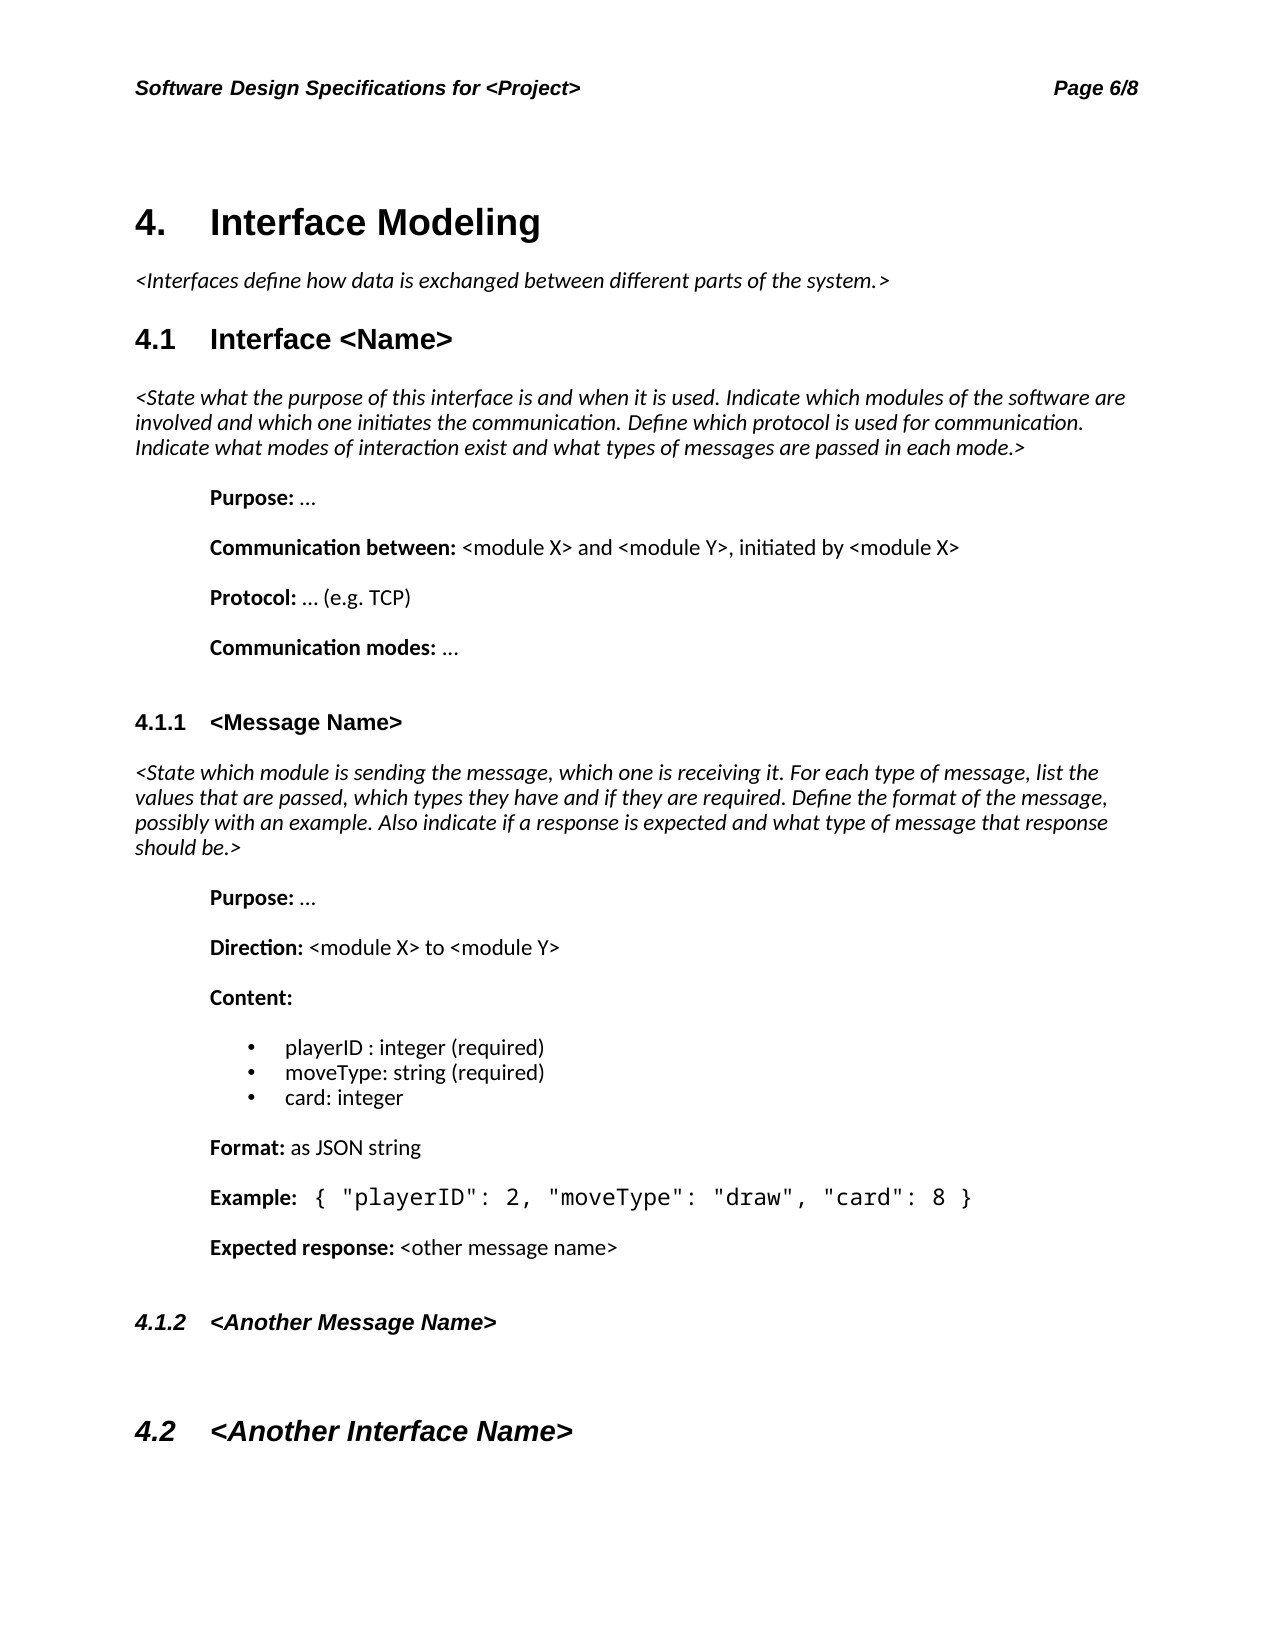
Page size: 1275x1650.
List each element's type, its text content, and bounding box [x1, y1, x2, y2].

text Purpose: … [135, 485, 1140, 510]
text <State which module is sending the message, which one is receiving it. For each type of message, list the values that are passed, which types they have and if they are required. Define the format of the message, possibly with an example. Also indicate if a response is expected and what type of message that response should be.> [135, 760, 1140, 860]
text Communication modes: ... [135, 635, 1140, 660]
text Communication between: <module X> and <module Y>, initiated by <module X> [135, 535, 1140, 560]
subtitle <Message Name> [135, 710, 1140, 735]
text Protocol: … (e.g. TCP) [135, 585, 1140, 610]
subtitle Interface <Name> [135, 322, 1140, 356]
text Content: [135, 985, 1140, 1010]
subtitle <Another Message Name> [135, 1310, 1140, 1335]
text Example: { "playerID": 2, "moveType": "draw", "card": 8 } [135, 1185, 1140, 1210]
list card: integer [247, 1085, 1140, 1110]
text <Interfaces define how data is exchanged between different parts of the system.> [135, 268, 1140, 293]
list playerID : integer (required) [247, 1035, 1140, 1060]
text Purpose: … [135, 885, 1140, 935]
text Direction: <module X> to <module Y> [135, 935, 1140, 985]
text Expected response: <other message name> [135, 1235, 1140, 1260]
list moveType: string (required) [247, 1060, 1140, 1085]
subtitle <Another Interface Name> [135, 1414, 1140, 1448]
text <State what the purpose of this interface is and when it is used. Indicate which modules of the software are involved and which one initiates the communication. Define which protocol is used for communication. Indicate what modes of interaction exist and what types of messages are passed in each mode.> [135, 385, 1140, 460]
subtitle Interface Modeling [135, 200, 1140, 243]
text Format: as JSON string [135, 1135, 1140, 1160]
